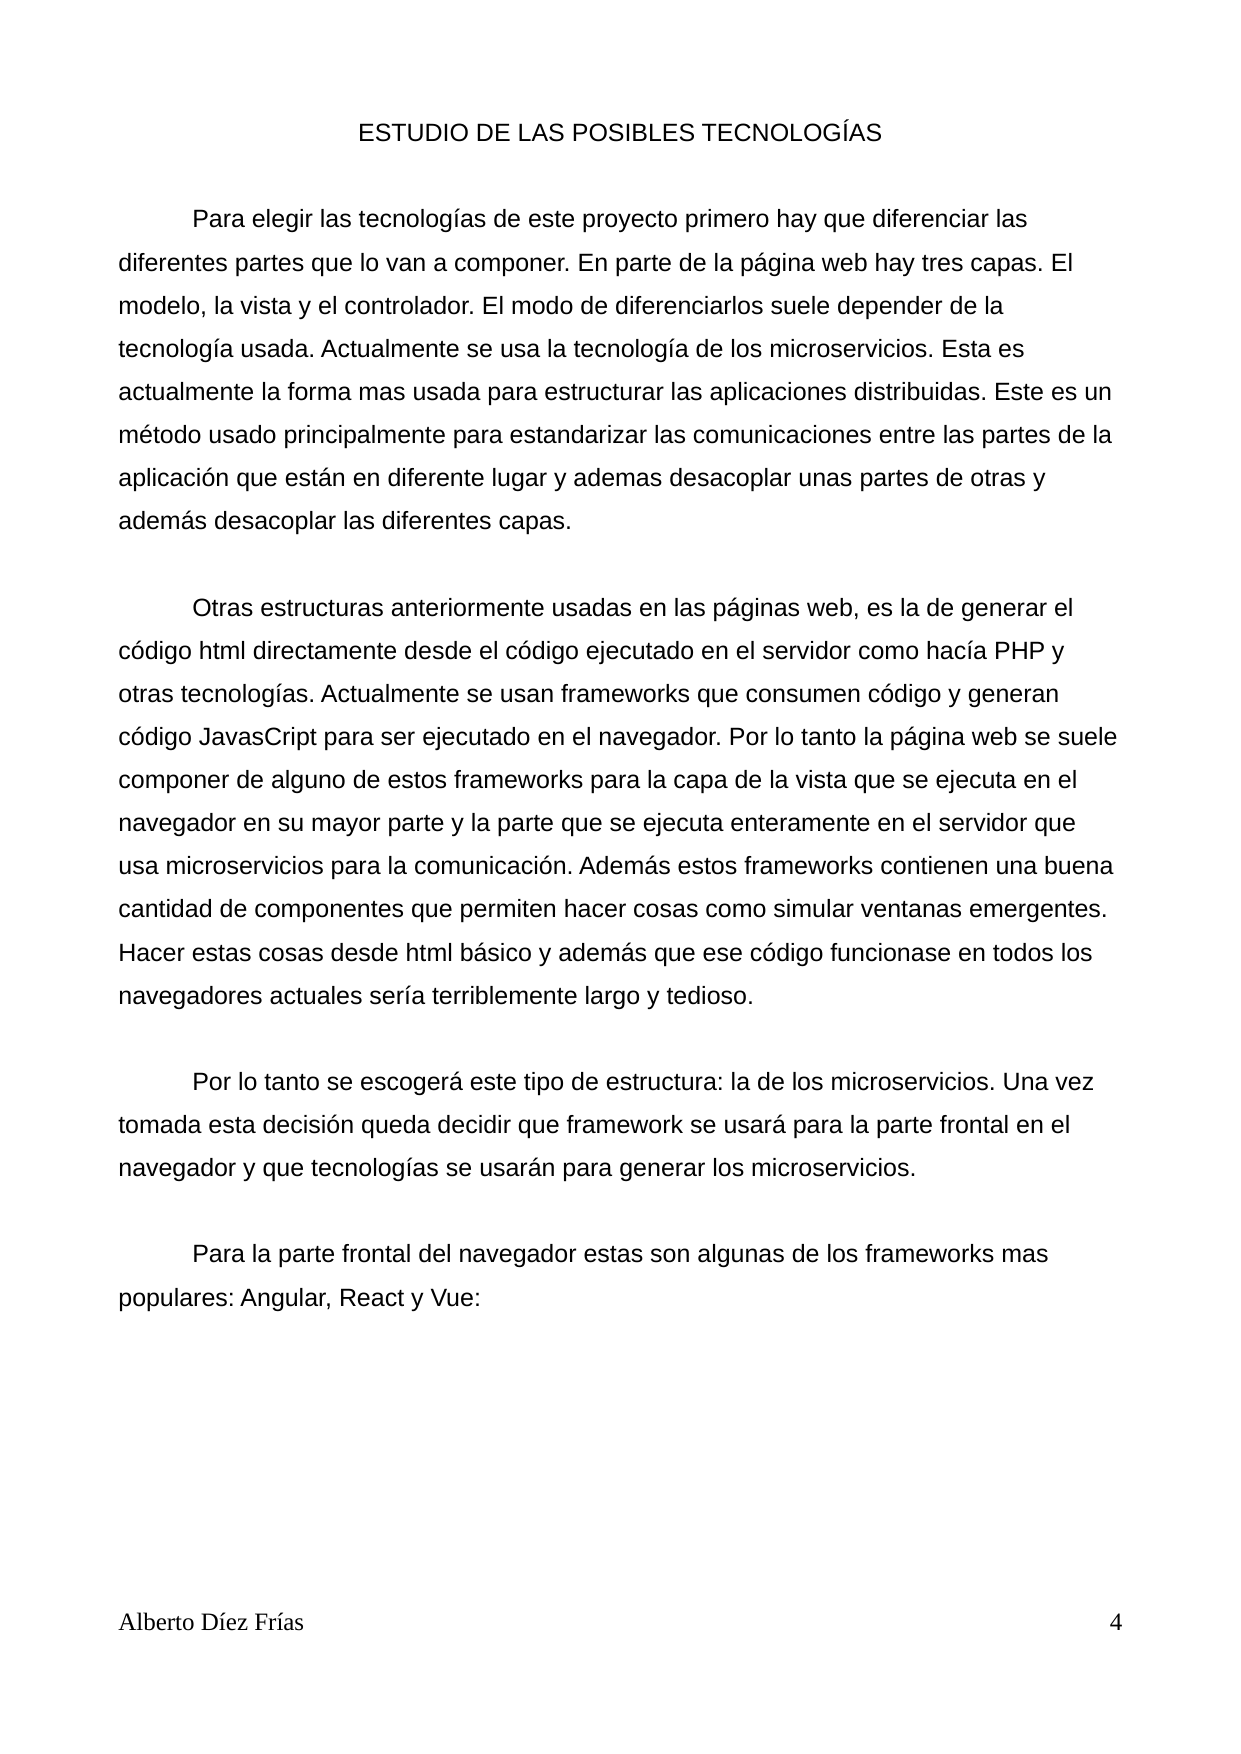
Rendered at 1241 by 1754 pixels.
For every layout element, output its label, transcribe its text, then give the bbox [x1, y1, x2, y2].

text Para la parte frontal del navegador estas son algunas de los frameworks mas populares: Angular, React y Vue: [118, 1239, 1122, 1311]
text ESTUDIO DE LAS POSIBLES TECNOLOGÍAS [118, 118, 1122, 147]
text Por lo tanto se escogerá este tipo de estructura: la de los microservicios. Una vez tomada esta decisión queda decidir que framework se usará para la parte frontal en el navegador y que tecnologías se usarán para generar los microservicios. [118, 1067, 1122, 1182]
text Para elegir las tecnologías de este proyecto primero hay que diferenciar las diferentes partes que lo van a componer. En parte de la página web hay tres capas. El modelo, la vista y el controlador. El modo de diferenciarlos suele depender de la tecnología usada. Actualmente se usa la tecnología de los microservicios. Esta es actualmente la forma mas usada para estructurar las aplicaciones distribuidas. Este es un método usado principalmente para estandarizar las comunicaciones entre las partes de la aplicación que están en diferente lugar y ademas desacoplar unas partes de otras y además desacoplar las diferentes capas. [118, 204, 1122, 535]
text Otras estructuras anteriormente usadas en las páginas web, es la de generar el código html directamente desde el código ejecutado en el servidor como hacía PHP y otras tecnologías. Actualmente se usan frameworks que consumen código y generan código JavasCript para ser ejecutado en el navegador. Por lo tanto la página web se suele componer de alguno de estos frameworks para la capa de la vista que se ejecuta en el navegador en su mayor parte y la parte que se ejecuta enteramente en el servidor que usa microservicios para la comunicación. Además estos frameworks contienen una buena cantidad de componentes que permiten hacer cosas como simular ventanas emergentes. Hacer estas cosas desde html básico y además que ese código funcionase en todos los navegadores actuales sería terriblemente largo y tedioso. [118, 592, 1122, 1009]
